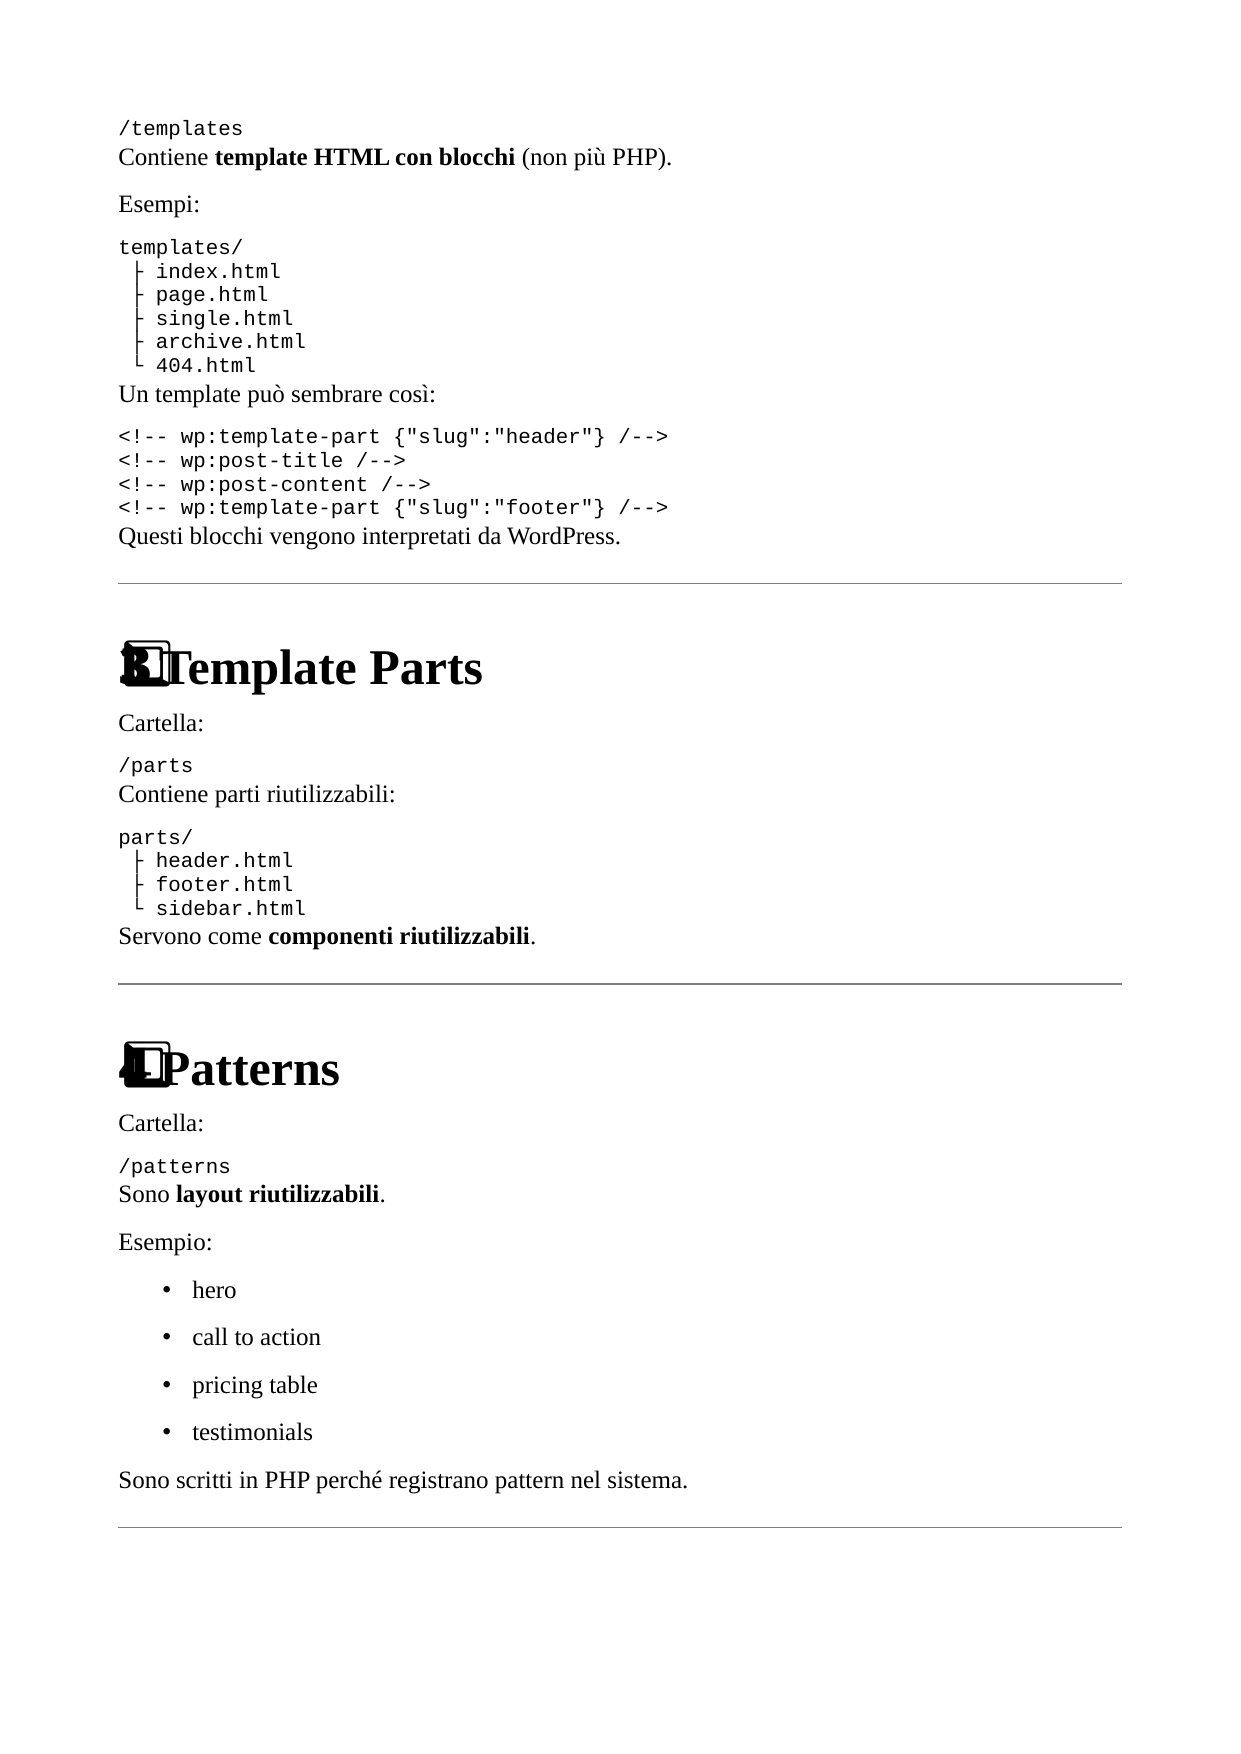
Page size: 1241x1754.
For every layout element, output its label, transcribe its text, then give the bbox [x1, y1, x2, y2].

text └ sidebar.html [118, 898, 1122, 921]
text ├ index.html [118, 261, 136, 284]
text <!-- wp:template-part {"slug":"header"} /--> [118, 426, 1122, 450]
text ├ single.html [137, 308, 1122, 332]
text Sono scritti in PHP perché registrano pattern nel sistema. [118, 1465, 1122, 1494]
text /templates [118, 118, 1122, 142]
text Sono layout riutilizzabili. [118, 1179, 1122, 1208]
text Un template può sembrare così: [118, 379, 1122, 408]
list pricing table [162, 1370, 1122, 1399]
text ├ footer.html [118, 874, 1122, 898]
subtitle 4️⃣ Patterns [118, 1038, 1122, 1096]
list testimonials [162, 1417, 1122, 1446]
text ├ index.html [137, 261, 1122, 284]
text Esempi: [118, 189, 1122, 218]
text ├ page.html [118, 284, 1122, 308]
text Contiene template HTML con blocchi (non più PHP). [118, 142, 1122, 171]
text └ 404.html [118, 355, 1122, 379]
list call to action [162, 1322, 1122, 1351]
text <!-- wp:template-part {"slug":"footer"} /--> [118, 497, 1122, 521]
subtitle 3️⃣ Template Parts [118, 638, 1122, 695]
text Cartella: [118, 1108, 1122, 1137]
text <!-- wp:post-title /--> [118, 450, 1122, 474]
text Questi blocchi vengono interpretati da WordPress. [118, 521, 1122, 550]
text Servono come componenti riutilizzabili. [118, 921, 1122, 950]
text ├ archive.html [118, 332, 1122, 355]
text ├ header.html [118, 850, 1122, 874]
list hero [162, 1275, 1122, 1303]
text Esempio: [118, 1227, 1122, 1256]
text Cartella: [118, 708, 1122, 737]
text /patterns [118, 1156, 1122, 1179]
text /parts [118, 756, 1122, 779]
text templates/ [118, 237, 1122, 261]
text <!-- wp:post-content /--> [118, 474, 1122, 497]
text parts/ [118, 827, 1122, 850]
text ├ single.html [118, 308, 136, 332]
text Contiene parti riutilizzabili: [118, 779, 1122, 808]
